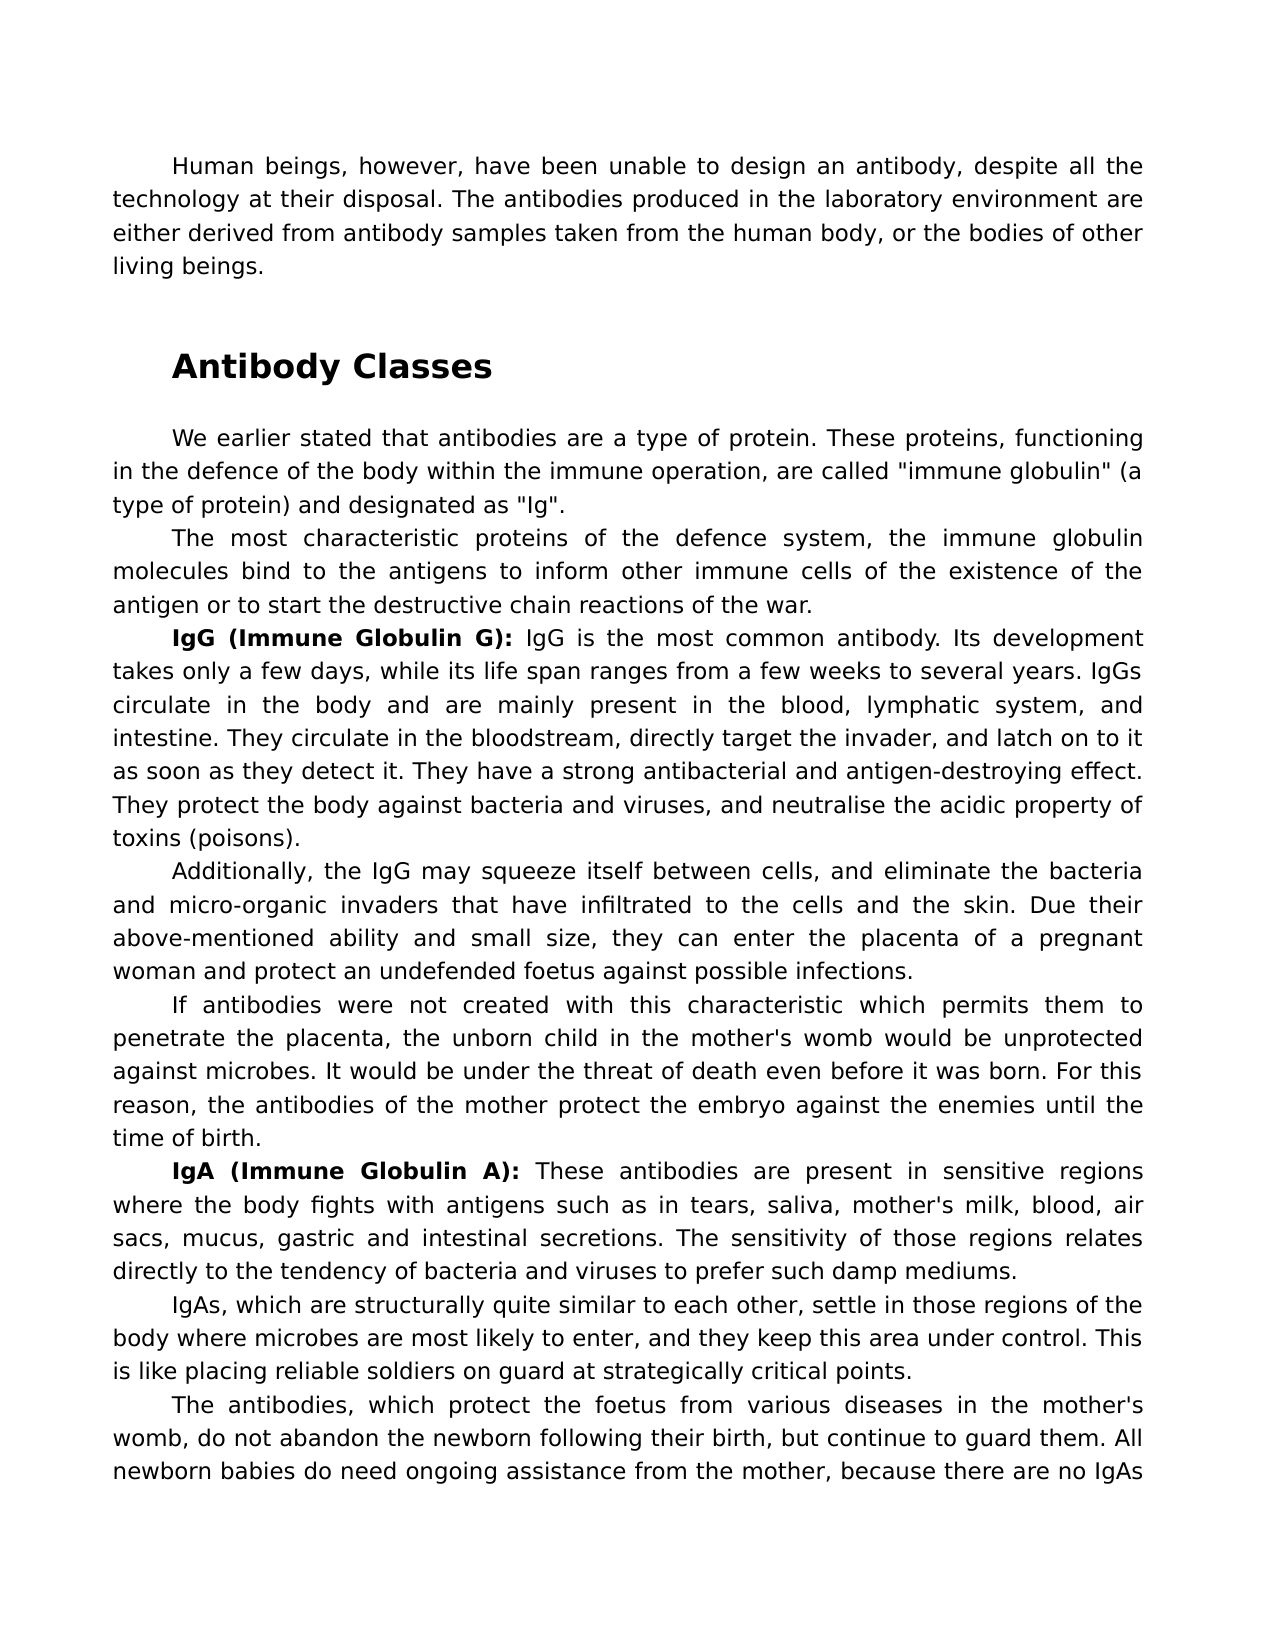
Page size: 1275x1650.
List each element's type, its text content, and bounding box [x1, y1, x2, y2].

text IgAs, which are structurally quite similar to each other, settle in those regions of the body where microbes are most likely to enter, and they keep this area under control. This is like placing reliable soldiers on guard at strategically critical points. [112, 1286, 1145, 1386]
text The antibodies, which protect the foetus from various diseases in the mother's womb, do not abandon the newborn following their birth, but continue to guard them. All newborn babies do need ongoing assistance from the mother, because there are no IgAs [112, 1386, 1145, 1486]
text The most characteristic proteins of the defence system, the immune globulin molecules bind to the antigens to inform other immune cells of the existence of the antigen or to start the destructive chain reactions of the war. [112, 520, 1145, 620]
text Antibody Classes [112, 348, 1145, 386]
text IgG (Immune Globulin G): IgG is the most common antibody. Its development takes only a few days, while its life span ranges from a few weeks to several years. IgGs circulate in the body and are mainly present in the blood, lymphatic system, and intestine. They circulate in the bloodstream, directly target the invader, and latch on to it as soon as they detect it. They have a strong antibacterial and antigen-destroying effect. They protect the body against bacteria and viruses, and neutralise the acidic property of toxins (poisons). [112, 620, 1145, 853]
text IgA (Immune Globulin A): These antibodies are present in sensitive regions where the body fights with antigens such as in tears, saliva, mother's milk, blood, air sacs, mucus, gastric and intestinal secretions. The sensitivity of those regions relates directly to the tendency of bacteria and viruses to prefer such damp mediums. [112, 1153, 1145, 1286]
text Human beings, however, have been unable to design an antibody, despite all the technology at their disposal. The antibodies produced in the laboratory environment are either derived from antibody samples taken from the human body, or the bodies of other living beings. [112, 148, 1145, 281]
text Additionally, the IgG may squeeze itself between cells, and eliminate the bacteria and micro-organic invaders that have infiltrated to the cells and the skin. Due their above-mentioned ability and small size, they can enter the placenta of a pregnant woman and protect an undefended foetus against possible infections. [112, 853, 1145, 986]
text If antibodies were not created with this characteristic which permits them to penetrate the placenta, the unborn child in the mother's womb would be unprotected against microbes. It would be under the threat of death even before it was born. For this reason, the antibodies of the mother protect the embryo against the enemies until the time of birth. [112, 986, 1145, 1153]
text We earlier stated that antibodies are a type of protein. These proteins, functioning in the defence of the body within the immune operation, are called "immune globulin" (a type of protein) and designated as "Ig". [112, 420, 1145, 520]
